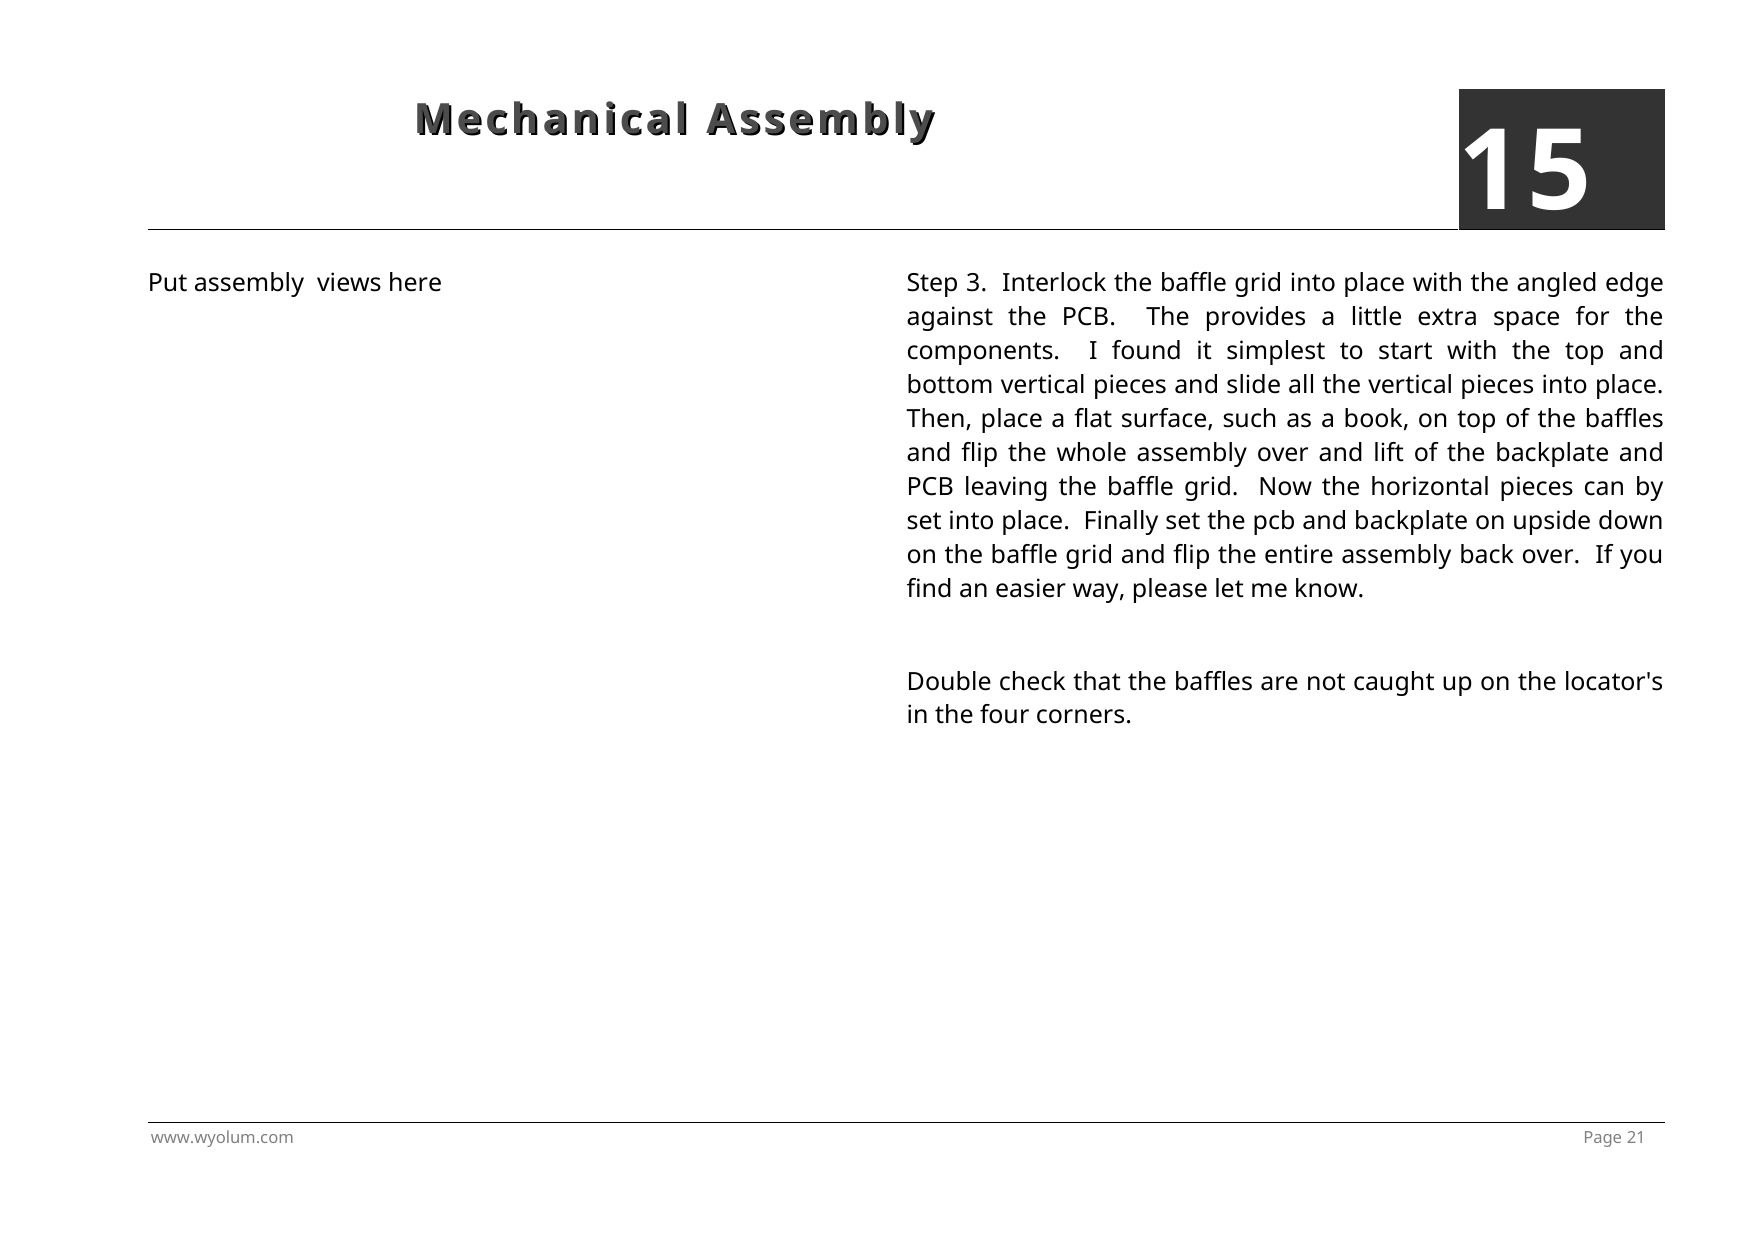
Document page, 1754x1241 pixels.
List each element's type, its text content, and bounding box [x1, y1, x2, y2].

table_cell [354, 183, 1458, 229]
table_header Put assembly views here [148, 265, 906, 731]
table_cell [148, 183, 354, 229]
table_header Step 3. Interlock the baffle grid into place with the angled edge against the PCB. The provides a little extra space for the components. I found it simplest to start with the top and bottom vertical pieces and slide all the vertical pieces into place. Then, place a flat surface, such as a book, on top of the baffles and flip the whole assembly over and lift of the backplate and PCB leaving the baffle grid. Now the horizontal pieces can by set into place. Finally set the pcb and backplate on upside down on the baffle grid and flip the entire assembly back over. If you find an easier way, please let me know. Double check that the baffles are not caught up on the locator's in the four corners. [906, 265, 1665, 731]
table_header [148, 89, 354, 183]
table_header Mechanical Assembly [354, 89, 1458, 183]
table_header 15 [1459, 89, 1665, 229]
